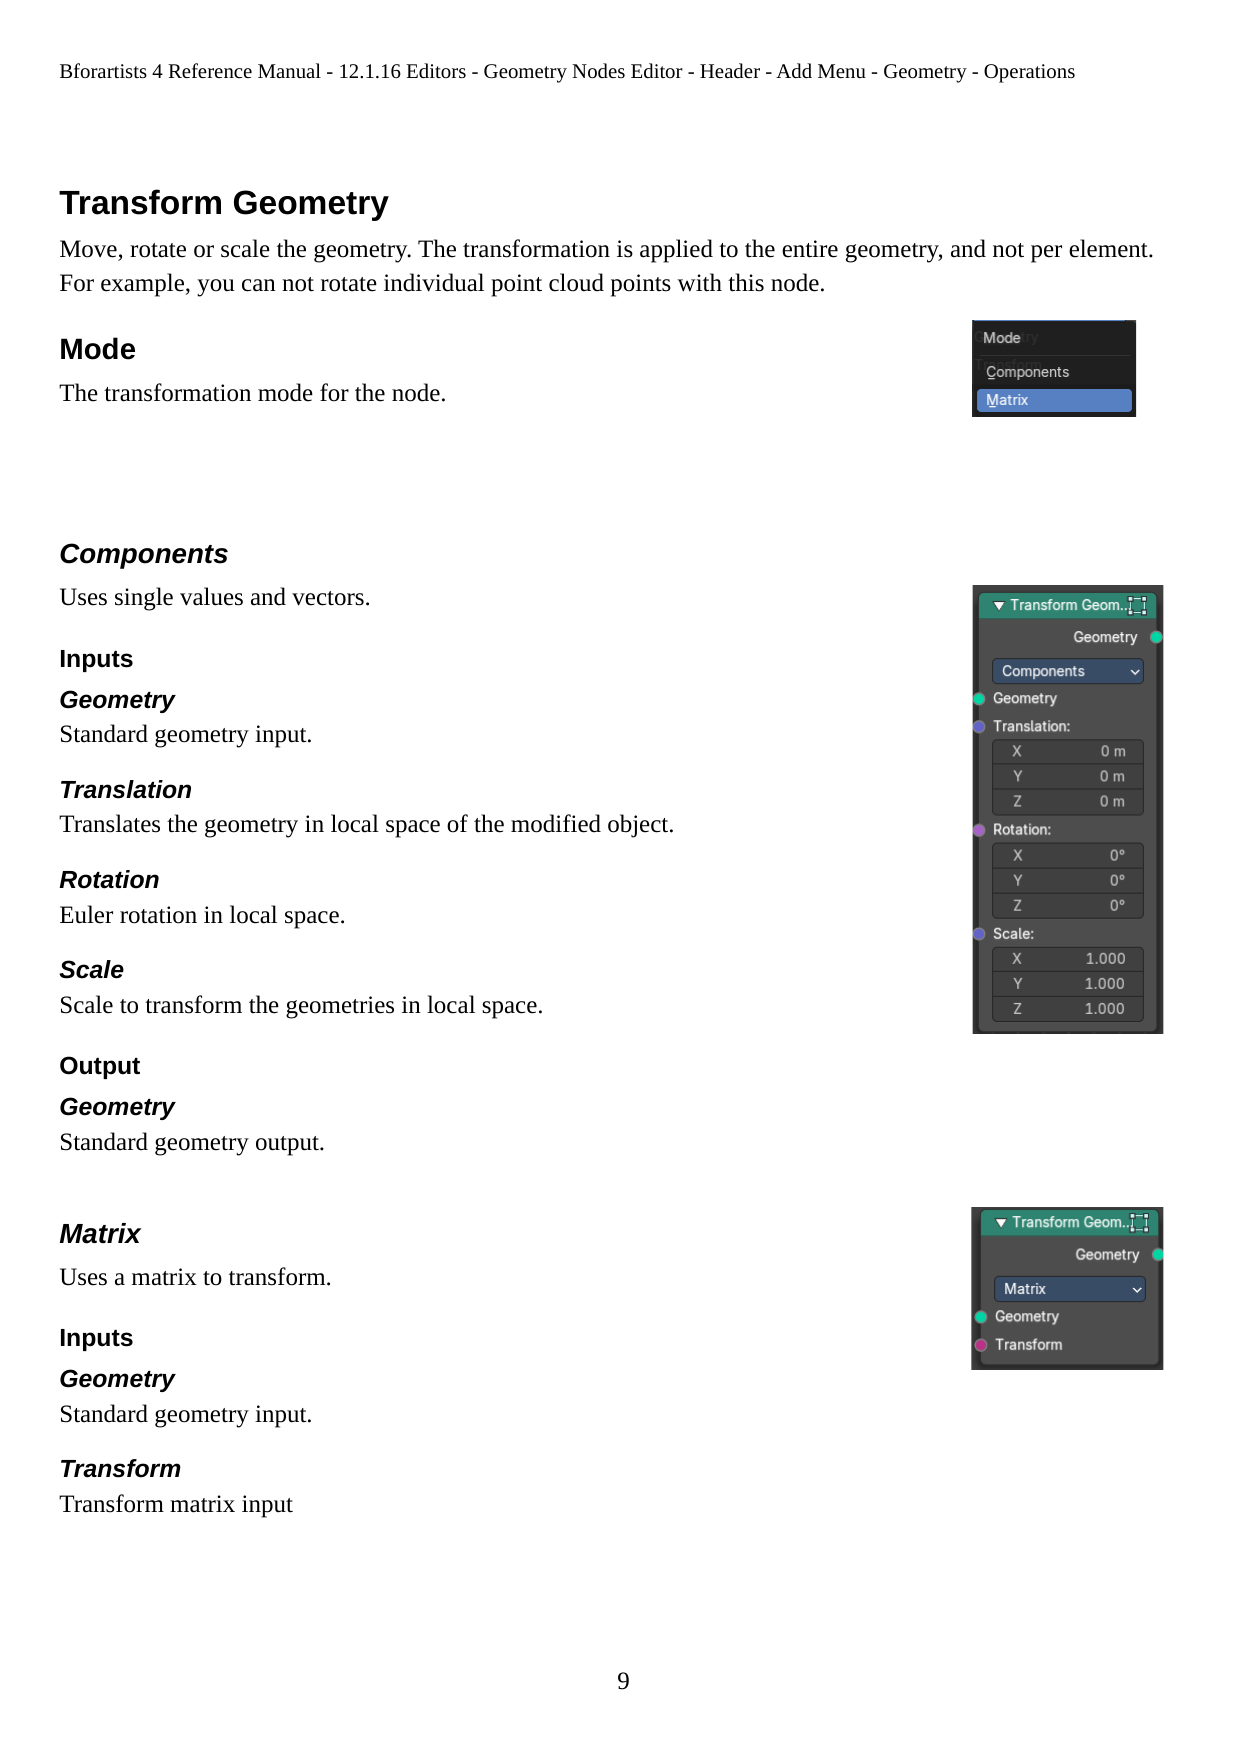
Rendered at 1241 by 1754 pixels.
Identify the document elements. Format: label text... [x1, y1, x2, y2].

text Transform matrix input [59, 1489, 1181, 1518]
subtitle [1164, 865, 1181, 893]
subtitle Geometry [59, 1364, 1181, 1393]
picture [972, 585, 1164, 1034]
subtitle Output [59, 1051, 1181, 1080]
text Standard geometry input. [59, 719, 972, 748]
subtitle [1164, 775, 1181, 803]
subtitle [1164, 955, 1181, 983]
subtitle Matrix [59, 1217, 971, 1249]
subtitle Components [59, 538, 1181, 569]
text The transformation mode for the node. [59, 378, 972, 407]
text Move, rotate or scale the geometry. The transformation is applied to the entire geometry, and not per element. For example, you can not rotate individual point cloud points with this node. [59, 234, 1181, 297]
text [1137, 378, 1181, 407]
subtitle Geometry [59, 685, 972, 713]
subtitle [1164, 1323, 1181, 1352]
subtitle Transform Geometry [59, 182, 1181, 221]
subtitle Translation [59, 775, 972, 803]
subtitle Transform [59, 1454, 1181, 1483]
subtitle [1164, 1217, 1181, 1249]
text Uses single values and vectors. [59, 582, 1181, 611]
subtitle Rotation [59, 865, 972, 893]
text Uses a matrix to transform. [59, 1262, 971, 1291]
subtitle [1164, 685, 1181, 713]
subtitle Mode [59, 332, 972, 366]
subtitle Inputs [59, 1323, 971, 1352]
subtitle Scale [59, 955, 972, 983]
subtitle Inputs [59, 644, 972, 672]
subtitle Geometry [59, 1092, 1181, 1121]
text Standard geometry output. [59, 1127, 1181, 1156]
picture [972, 320, 1137, 417]
text Translates the geometry in local space of the modified object. [59, 809, 972, 838]
text Standard geometry input. [59, 1399, 1181, 1428]
picture [971, 1207, 1164, 1370]
subtitle [1137, 332, 1181, 366]
text Euler rotation in local space. [59, 900, 972, 928]
subtitle [1164, 644, 1181, 672]
text Scale to transform the geometries in local space. [59, 990, 972, 1018]
text [1164, 719, 1181, 748]
